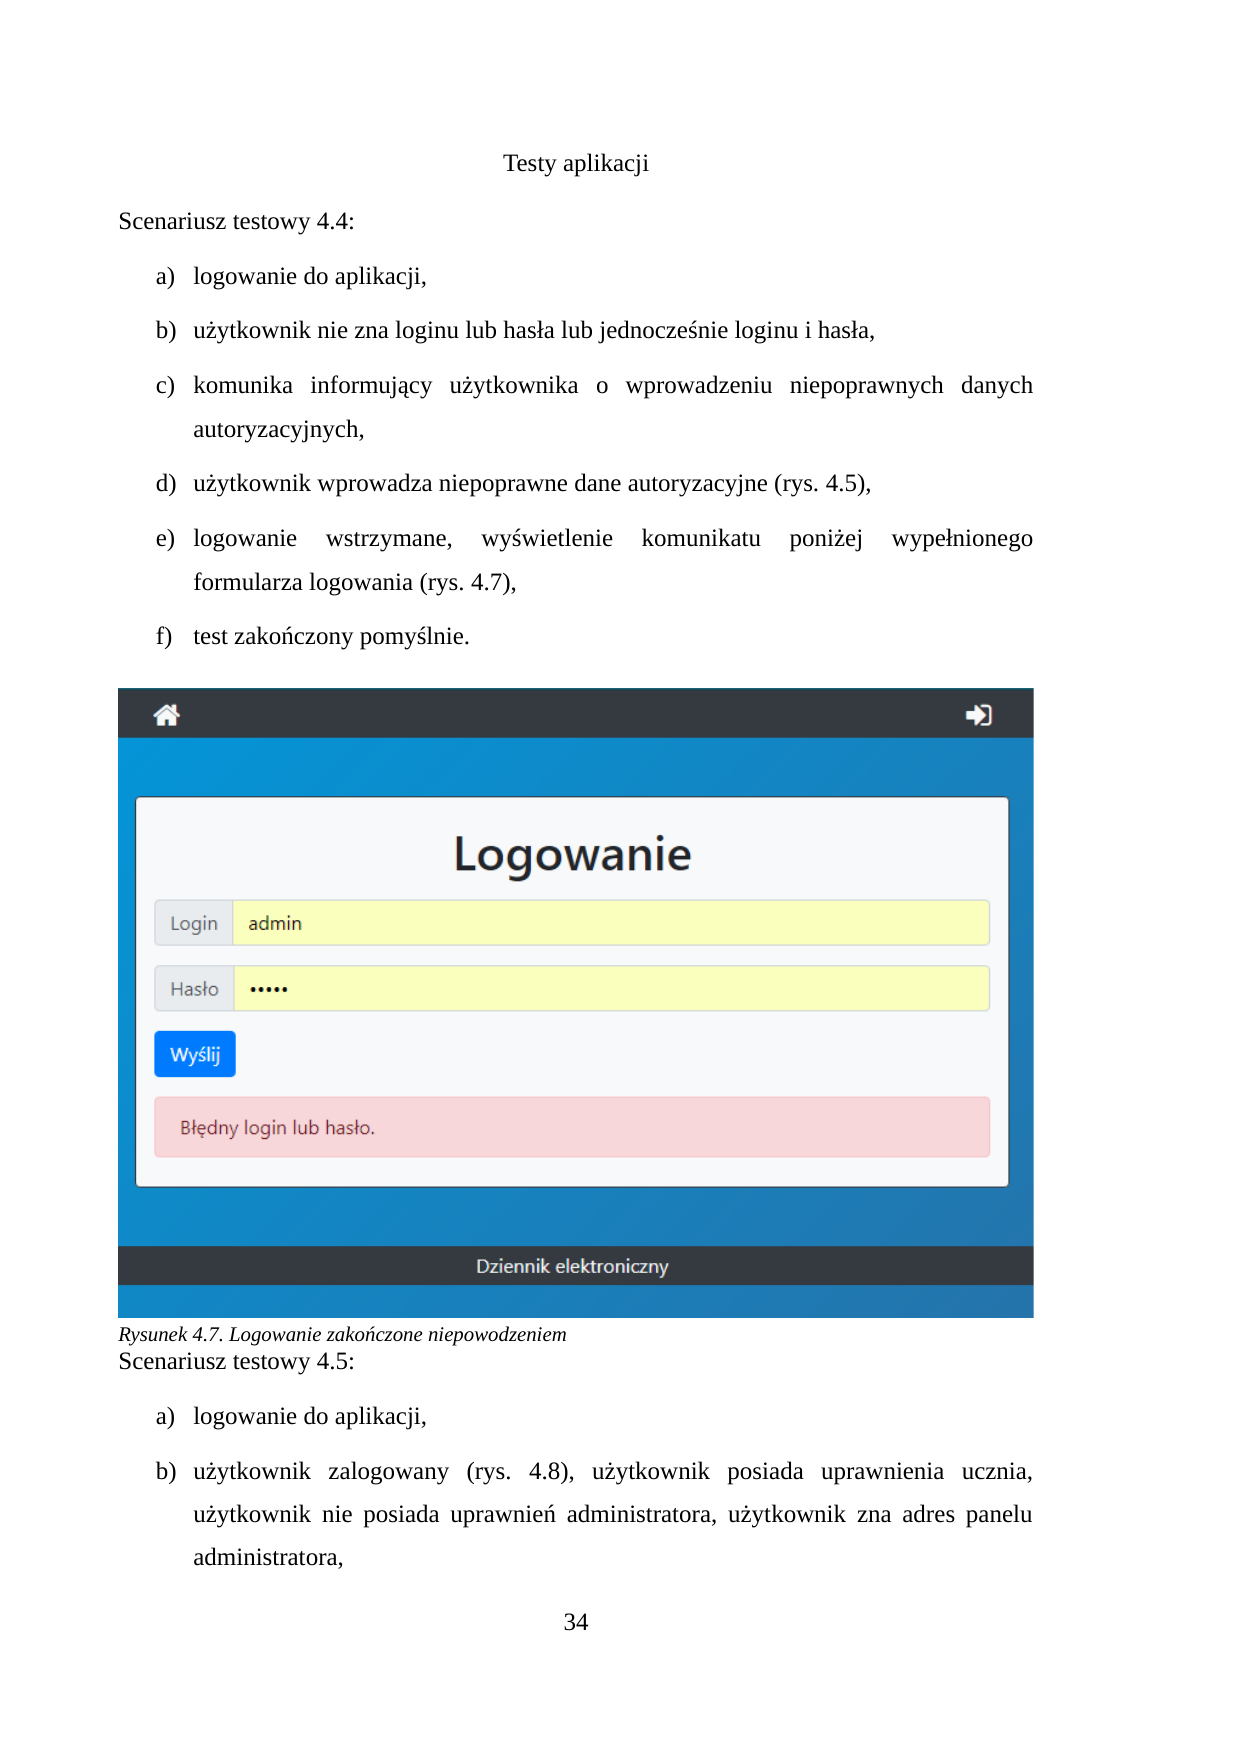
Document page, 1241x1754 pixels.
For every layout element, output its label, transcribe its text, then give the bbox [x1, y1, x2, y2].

list test zakończony pomyślnie. [156, 621, 1033, 650]
text Scenariusz testowy 4.4: [118, 206, 1033, 234]
list logowanie do aplikacji, [156, 1401, 1033, 1430]
list użytkownik wprowadza niepoprawne dane autoryzacyjne (rys. 4.5), [156, 468, 1033, 497]
text Rysunek 4.7. Logowanie zakończone niepowodzeniem [118, 1318, 1033, 1346]
list logowanie wstrzymane, wyświetlenie komunikatu poniżej wypełnionego formularza logowania (rys. 4.7), [156, 523, 1033, 595]
list logowanie do aplikacji, [156, 261, 1033, 289]
list użytkownik zalogowany (rys. 4.8), użytkownik posiada uprawnienia ucznia, użytkownik nie posiada uprawnień administratora, użytkownik zna adres panelu administratora, [156, 1456, 1033, 1571]
text Scenariusz testowy 4.5: [118, 1346, 1033, 1375]
list komunika informujący użytkownika o wprowadzeniu niepoprawnych danych autoryzacyjnych, [156, 371, 1033, 442]
list użytkownik nie zna loginu lub hasła lub jednocześnie loginu i hasła, [156, 316, 1033, 344]
picture [118, 688, 1034, 1318]
